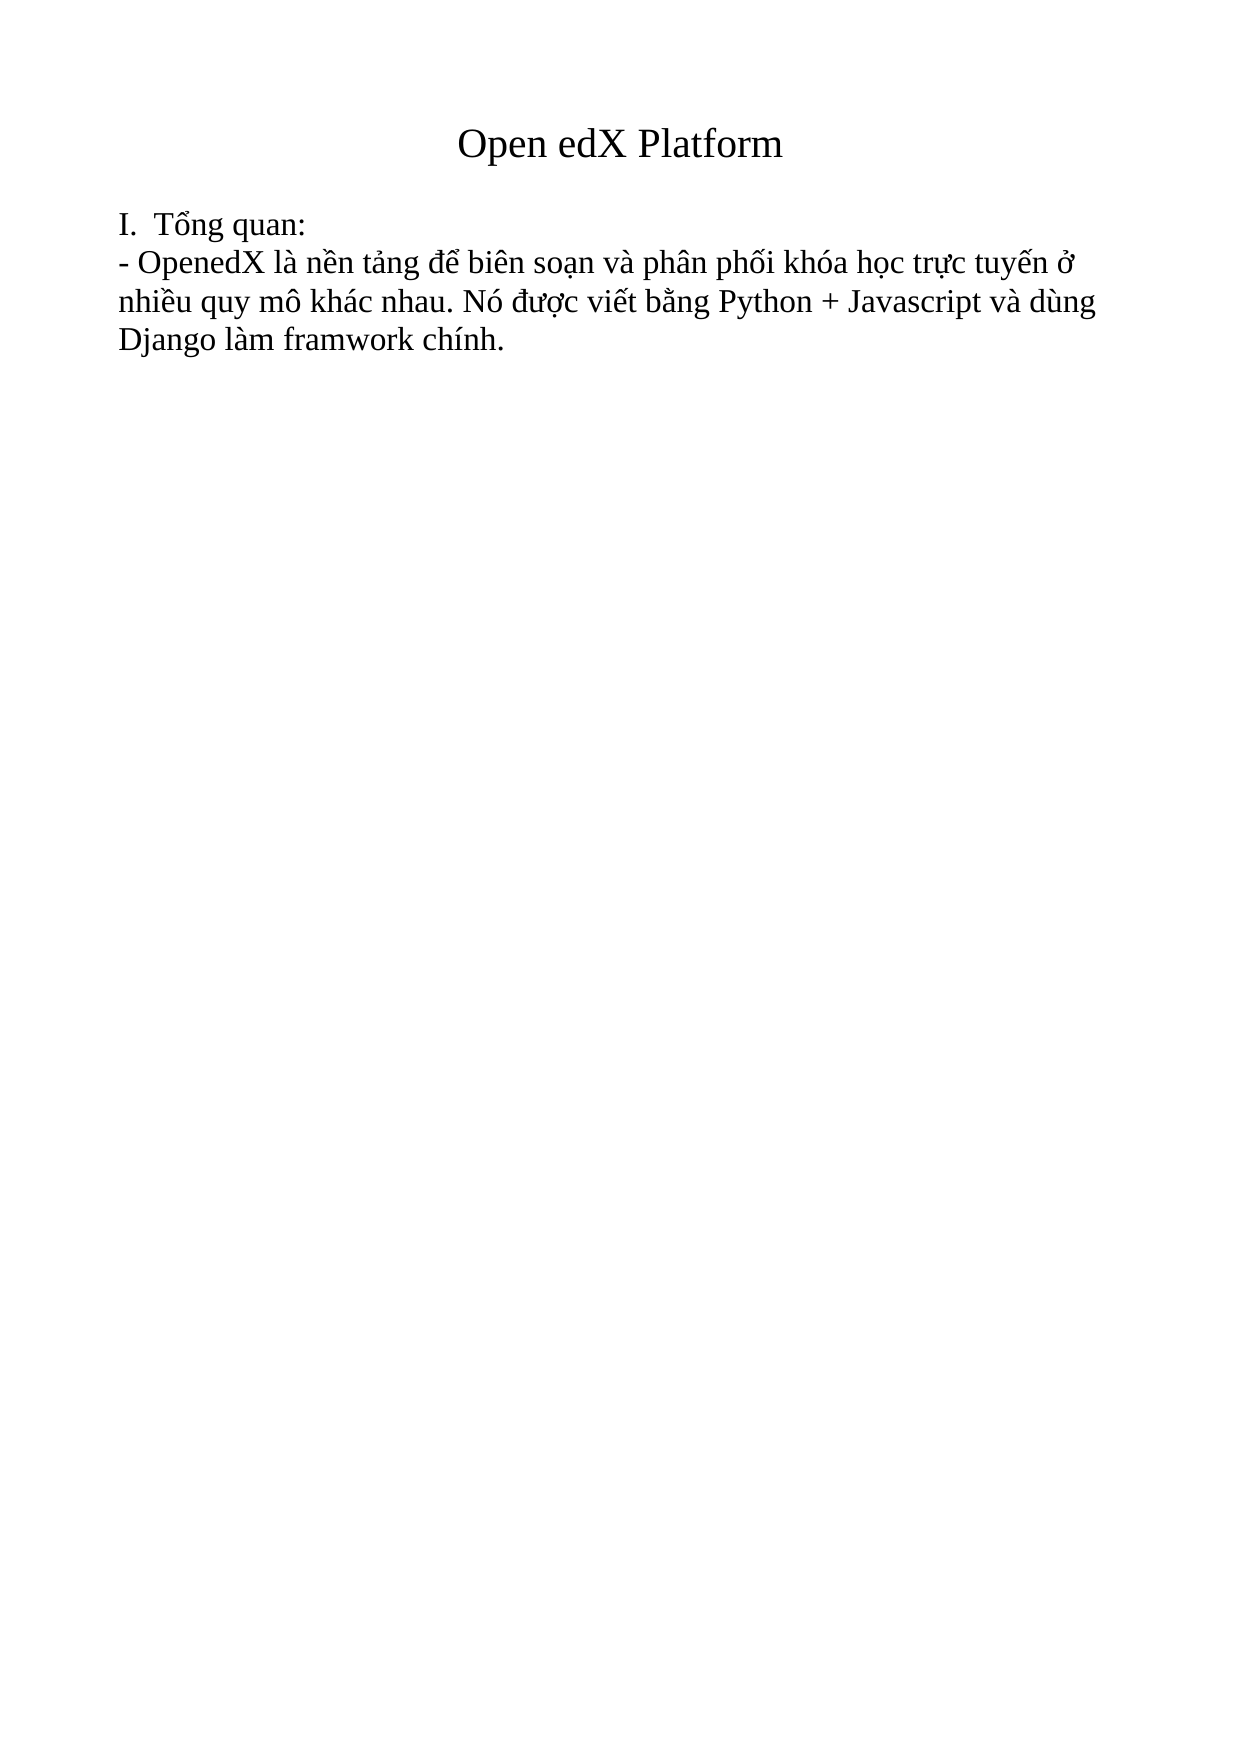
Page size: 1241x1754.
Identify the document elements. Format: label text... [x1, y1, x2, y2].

text I. Tổng quan: [118, 204, 1122, 243]
text Open edX Platform [118, 118, 1122, 166]
text - OpenedX là nền tảng để biên soạn và phân phối khóa học trực tuyến ở nhiều quy mô khác nhau. Nó được viết bằng Python + Javascript và dùng Django làm framwork chính. [118, 243, 1122, 358]
